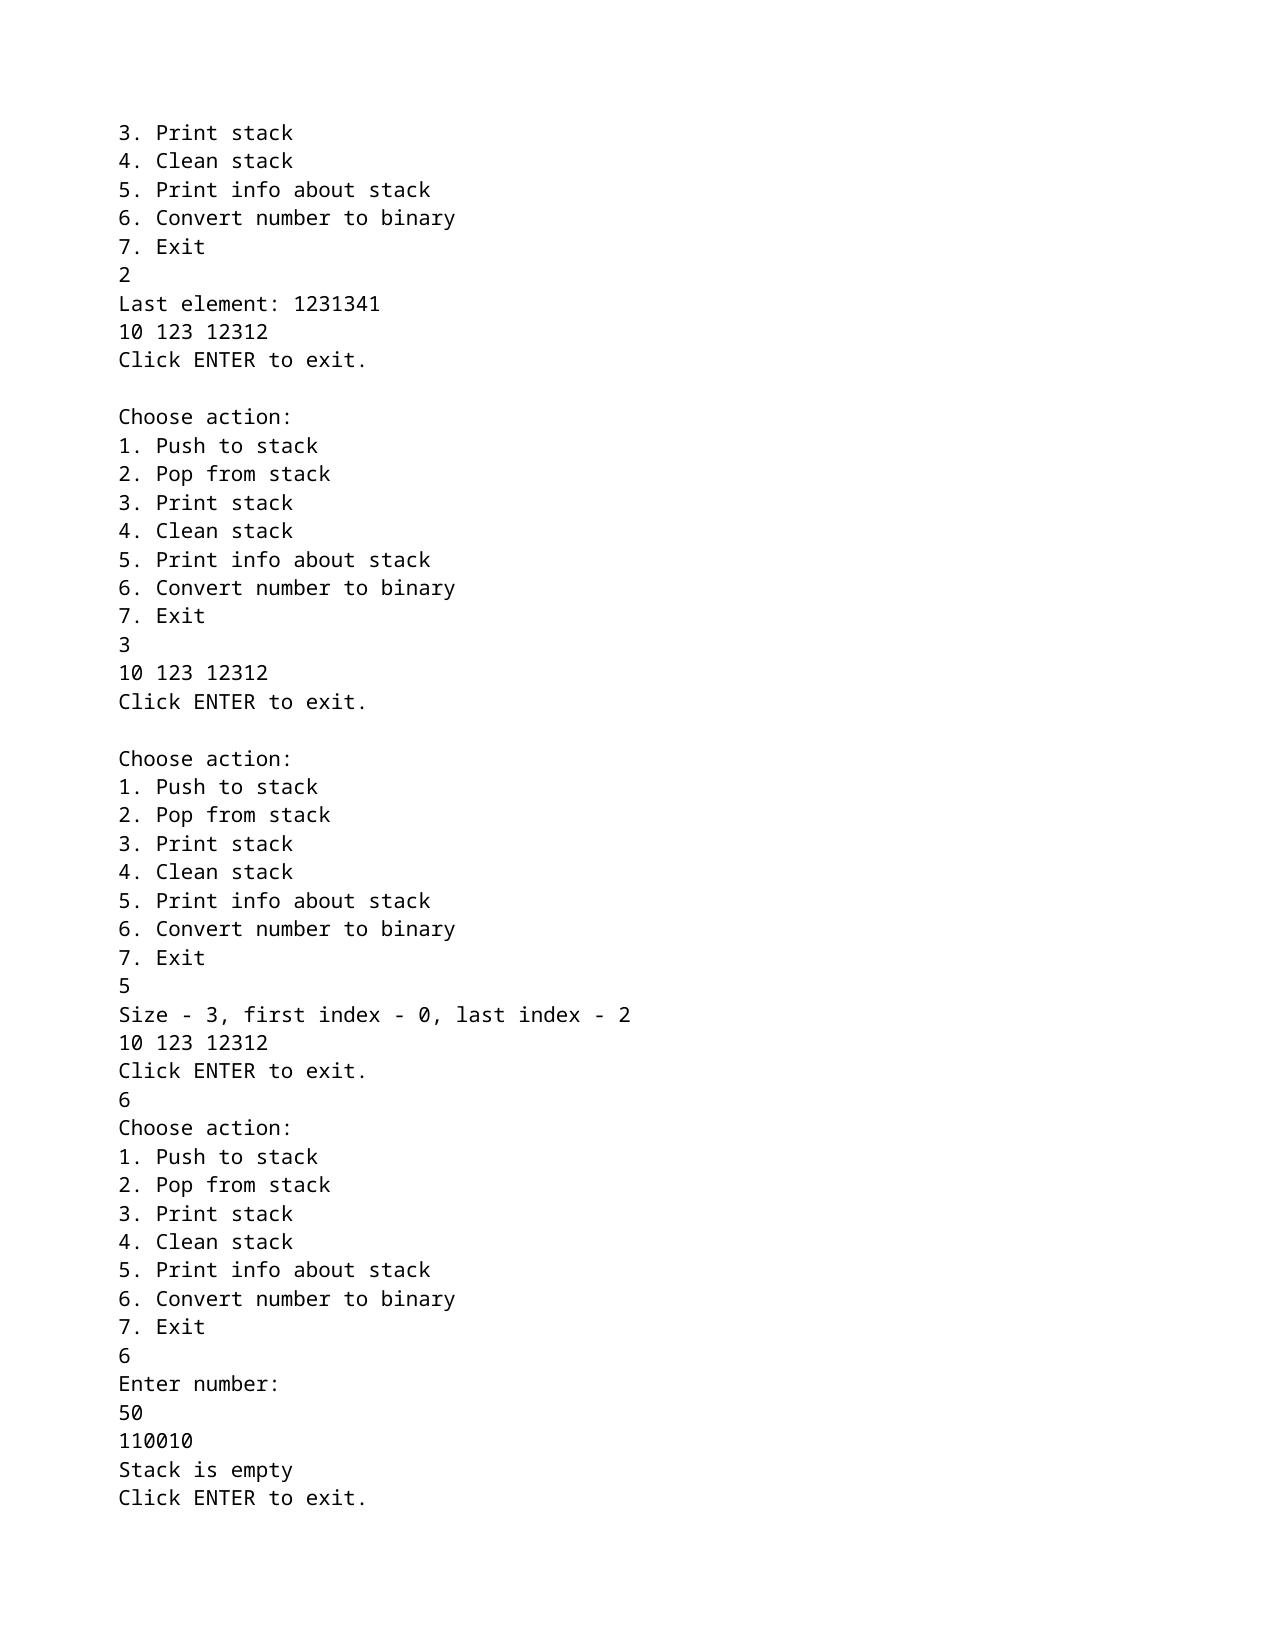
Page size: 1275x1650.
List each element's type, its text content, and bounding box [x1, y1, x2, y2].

text 4. Clean stack [118, 516, 1157, 545]
text 10 123 12312 [118, 1028, 1157, 1057]
text 3 [118, 630, 1157, 658]
text Click ENTER to exit. [118, 687, 1157, 715]
text 2 [118, 260, 1157, 289]
text Last element: 1231341 [118, 289, 1157, 317]
text 5. Print info about stack [118, 1256, 1157, 1284]
text 110010 [118, 1426, 1157, 1455]
text 3. Print stack [118, 829, 1157, 857]
text 5 [118, 971, 1157, 1000]
text 50 [118, 1398, 1157, 1426]
text 2. Pop from stack [118, 1170, 1157, 1199]
text 6 [118, 1085, 1157, 1113]
text Stack is empty [118, 1455, 1157, 1483]
text Size - 3, first index - 0, last index - 2 [118, 1000, 1157, 1028]
text Click ENTER to exit. [118, 1057, 1157, 1085]
text 10 123 12312 [118, 658, 1157, 687]
text 3. Print stack [118, 118, 1157, 147]
text 6. Convert number to binary [118, 1284, 1157, 1312]
text 3. Print stack [118, 1199, 1157, 1227]
text 3. Print stack [118, 488, 1157, 516]
text 4. Clean stack [118, 857, 1157, 886]
text Choose action: [118, 402, 1157, 431]
text Choose action: [118, 744, 1157, 772]
text 5. Print info about stack [118, 545, 1157, 573]
text Click ENTER to exit. [118, 346, 1157, 374]
text 4. Clean stack [118, 1227, 1157, 1256]
text Click ENTER to exit. [118, 1483, 1157, 1512]
text 7. Exit [118, 232, 1157, 260]
text 10 123 12312 [118, 317, 1157, 346]
text 6 [118, 1341, 1157, 1369]
text 7. Exit [118, 1312, 1157, 1341]
text 7. Exit [118, 943, 1157, 971]
text 5. Print info about stack [118, 886, 1157, 914]
text 5. Print info about stack [118, 175, 1157, 203]
text 4. Clean stack [118, 147, 1157, 175]
text 2. Pop from stack [118, 801, 1157, 829]
text 1. Push to stack [118, 431, 1157, 459]
text 2. Pop from stack [118, 459, 1157, 488]
text 7. Exit [118, 602, 1157, 630]
text 1. Push to stack [118, 772, 1157, 801]
text Choose action: [118, 1113, 1157, 1142]
text 1. Push to stack [118, 1142, 1157, 1170]
text 6. Convert number to binary [118, 203, 1157, 232]
text 6. Convert number to binary [118, 914, 1157, 943]
text 6. Convert number to binary [118, 573, 1157, 602]
text Enter number: [118, 1369, 1157, 1398]
